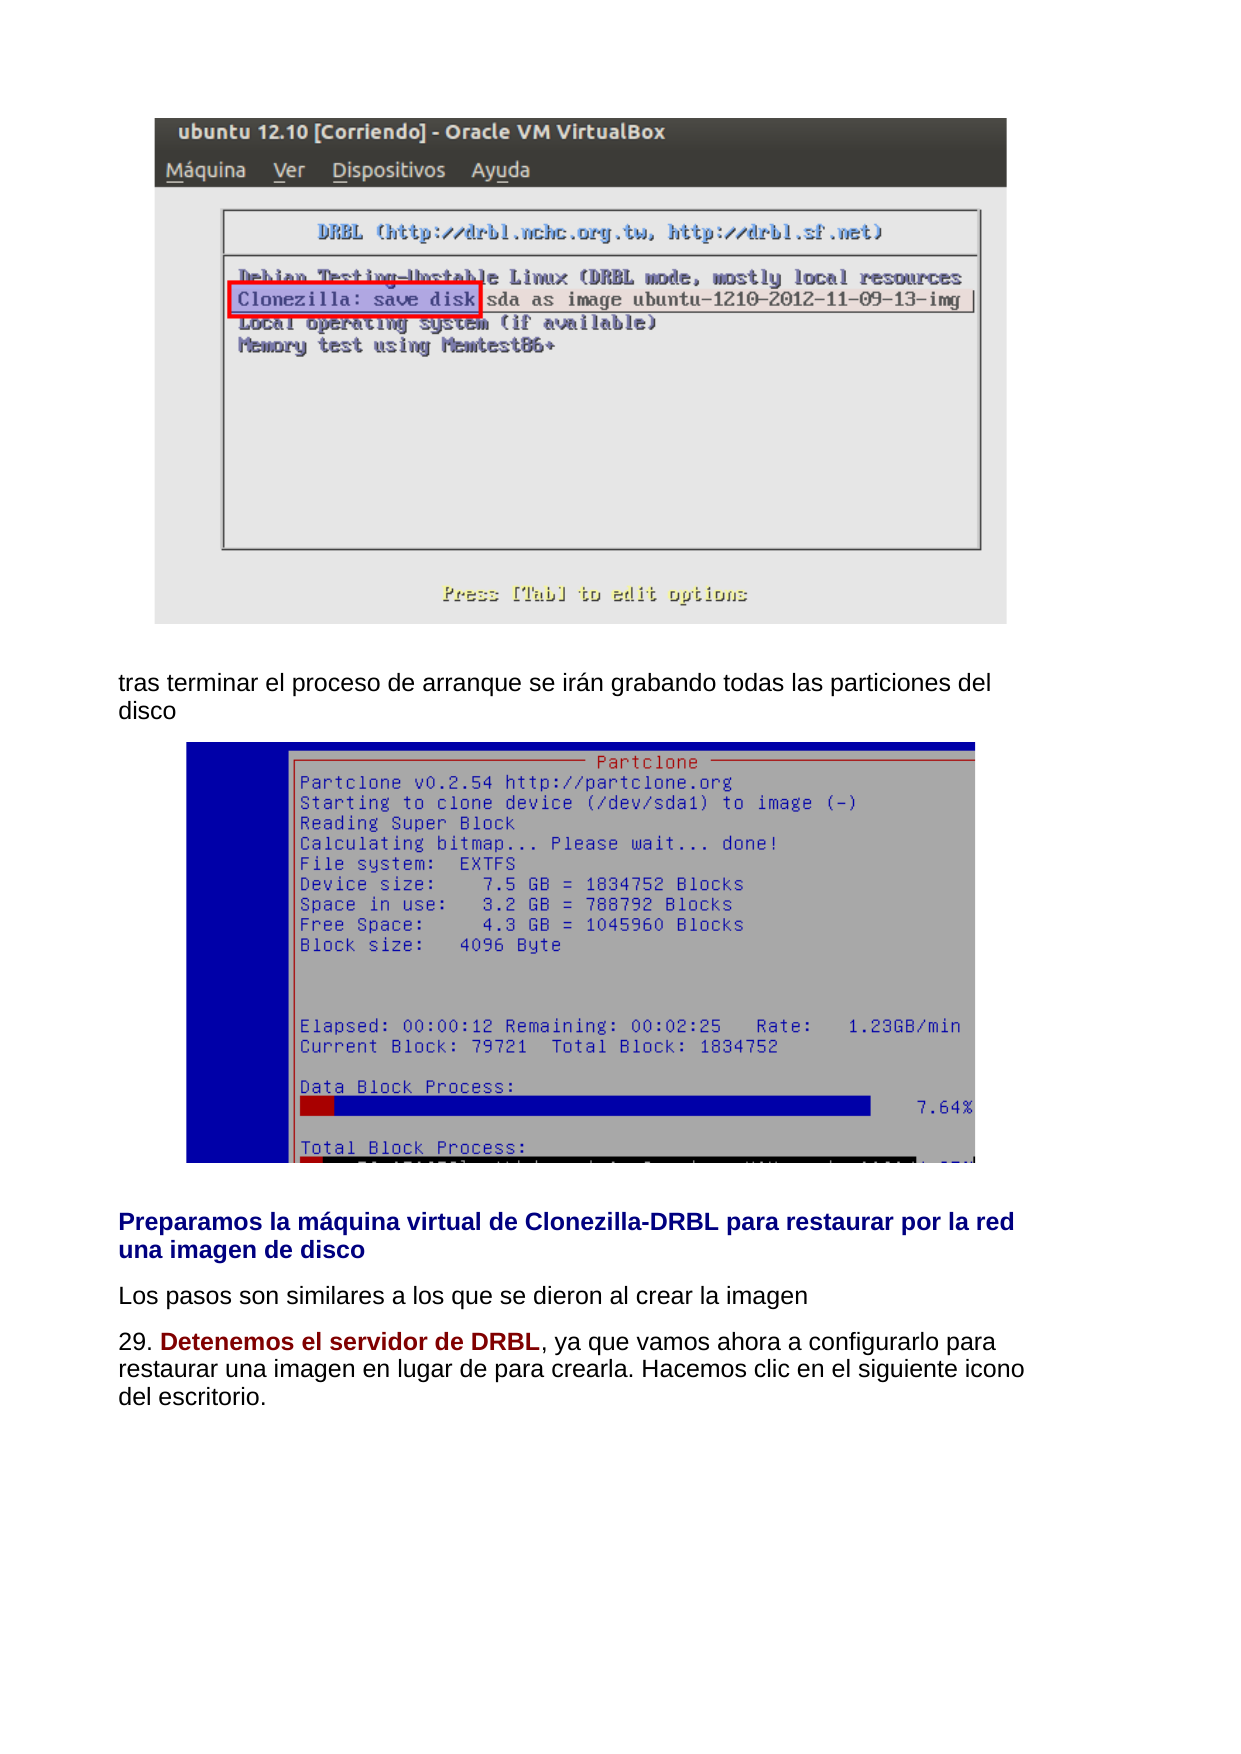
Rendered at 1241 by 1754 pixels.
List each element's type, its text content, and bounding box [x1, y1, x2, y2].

picture [154, 118, 1007, 624]
text Los pasos son similares a los que se dieron al crear la imagen [118, 1282, 1043, 1310]
text tras terminar el proceso de arranque se irán grabando todas las particiones del disco [118, 669, 1043, 724]
text 29. Detenemos el servidor de DRBL, ya que vamos ahora a configurarlo para restaurar una imagen en lugar de para crearla. Hacemos clic en el siguiente icono del escritorio. [118, 1327, 1043, 1411]
text Preparamos la máquina virtual de Clonezilla-DRBL para restaurar por la red una imagen de disco [118, 1208, 1043, 1264]
picture [186, 742, 976, 1163]
